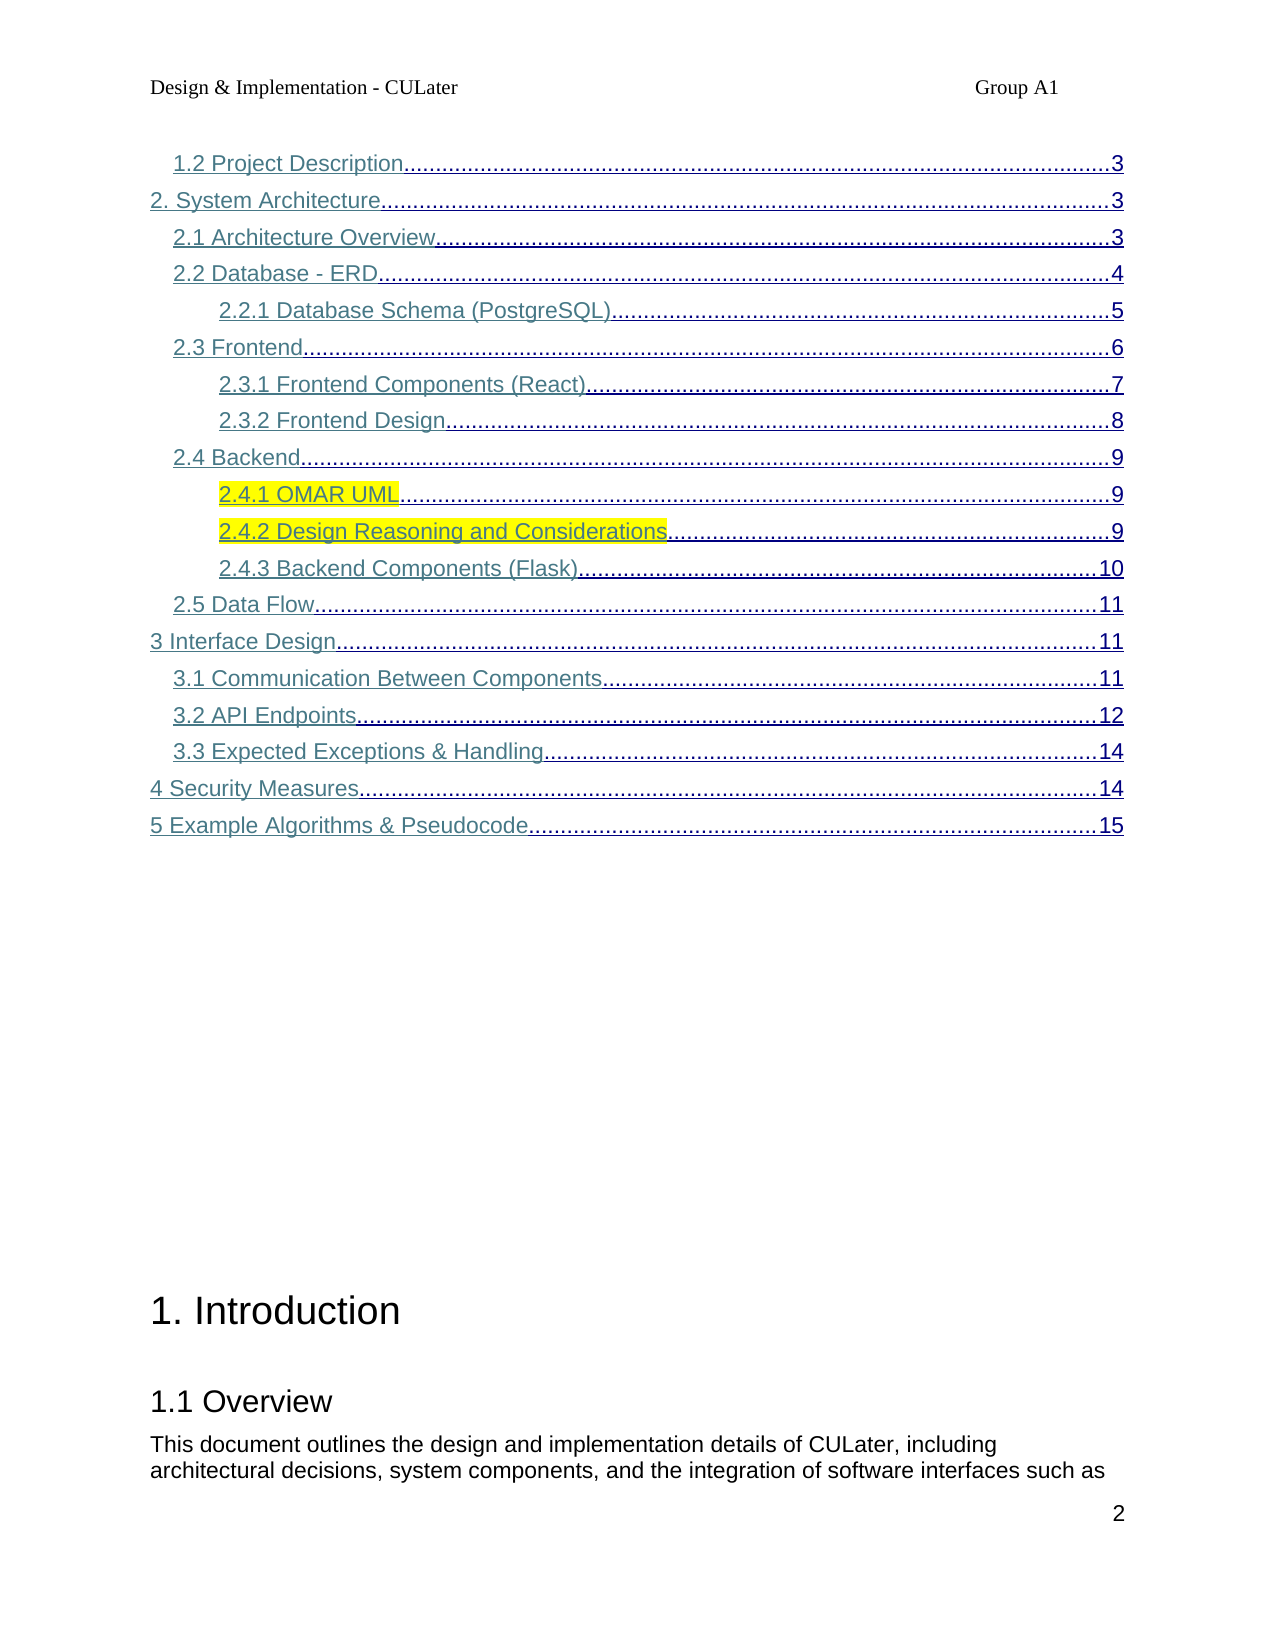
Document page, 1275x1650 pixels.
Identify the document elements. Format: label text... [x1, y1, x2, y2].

text 2.1 Architecture Overview 3 [173, 223, 1125, 250]
text 2.3 Frontend 6 [173, 334, 1125, 360]
text 2.5 Data Flow 11 [173, 591, 1125, 618]
text 2.3.1 Frontend Components (React) 7 [219, 371, 1125, 397]
subtitle 1. Introduction [150, 1287, 1125, 1333]
text 2.4 Backend 9 [173, 444, 1125, 471]
text 2.4.3 Backend Components (Flask) 10 [219, 554, 1125, 581]
text 5 Example Algorithms & Pseudocode 15 [150, 812, 1125, 838]
text This document outlines the design and implementation details of CULater, including architectural decisions, system components, and the integration of software interfaces such as [150, 1431, 1125, 1484]
text 2.4.1 OMAR UML 9 [219, 481, 1125, 507]
text 3 Interface Design 11 [150, 628, 1125, 654]
text 4 Security Measures 14 [150, 775, 1125, 801]
text 2.2 Database - ERD 4 [173, 260, 1125, 287]
text 2.2.1 Database Schema (PostgreSQL) 5 [219, 297, 1125, 323]
text 3.2 API Endpoints 12 [173, 702, 1125, 728]
text 2.4.2 Design Reasoning and Considerations 9 [219, 518, 1125, 544]
subtitle 1.1 Overview [150, 1383, 1125, 1419]
text 2. System Architecture 3 [150, 187, 1125, 213]
text 2.3.2 Frontend Design 8 [219, 407, 1125, 434]
text 3.1 Communication Between Components 11 [173, 665, 1125, 691]
text 1.2 Project Description 3 [173, 150, 1125, 176]
text 3.3 Expected Exceptions & Handling 14 [173, 738, 1125, 765]
